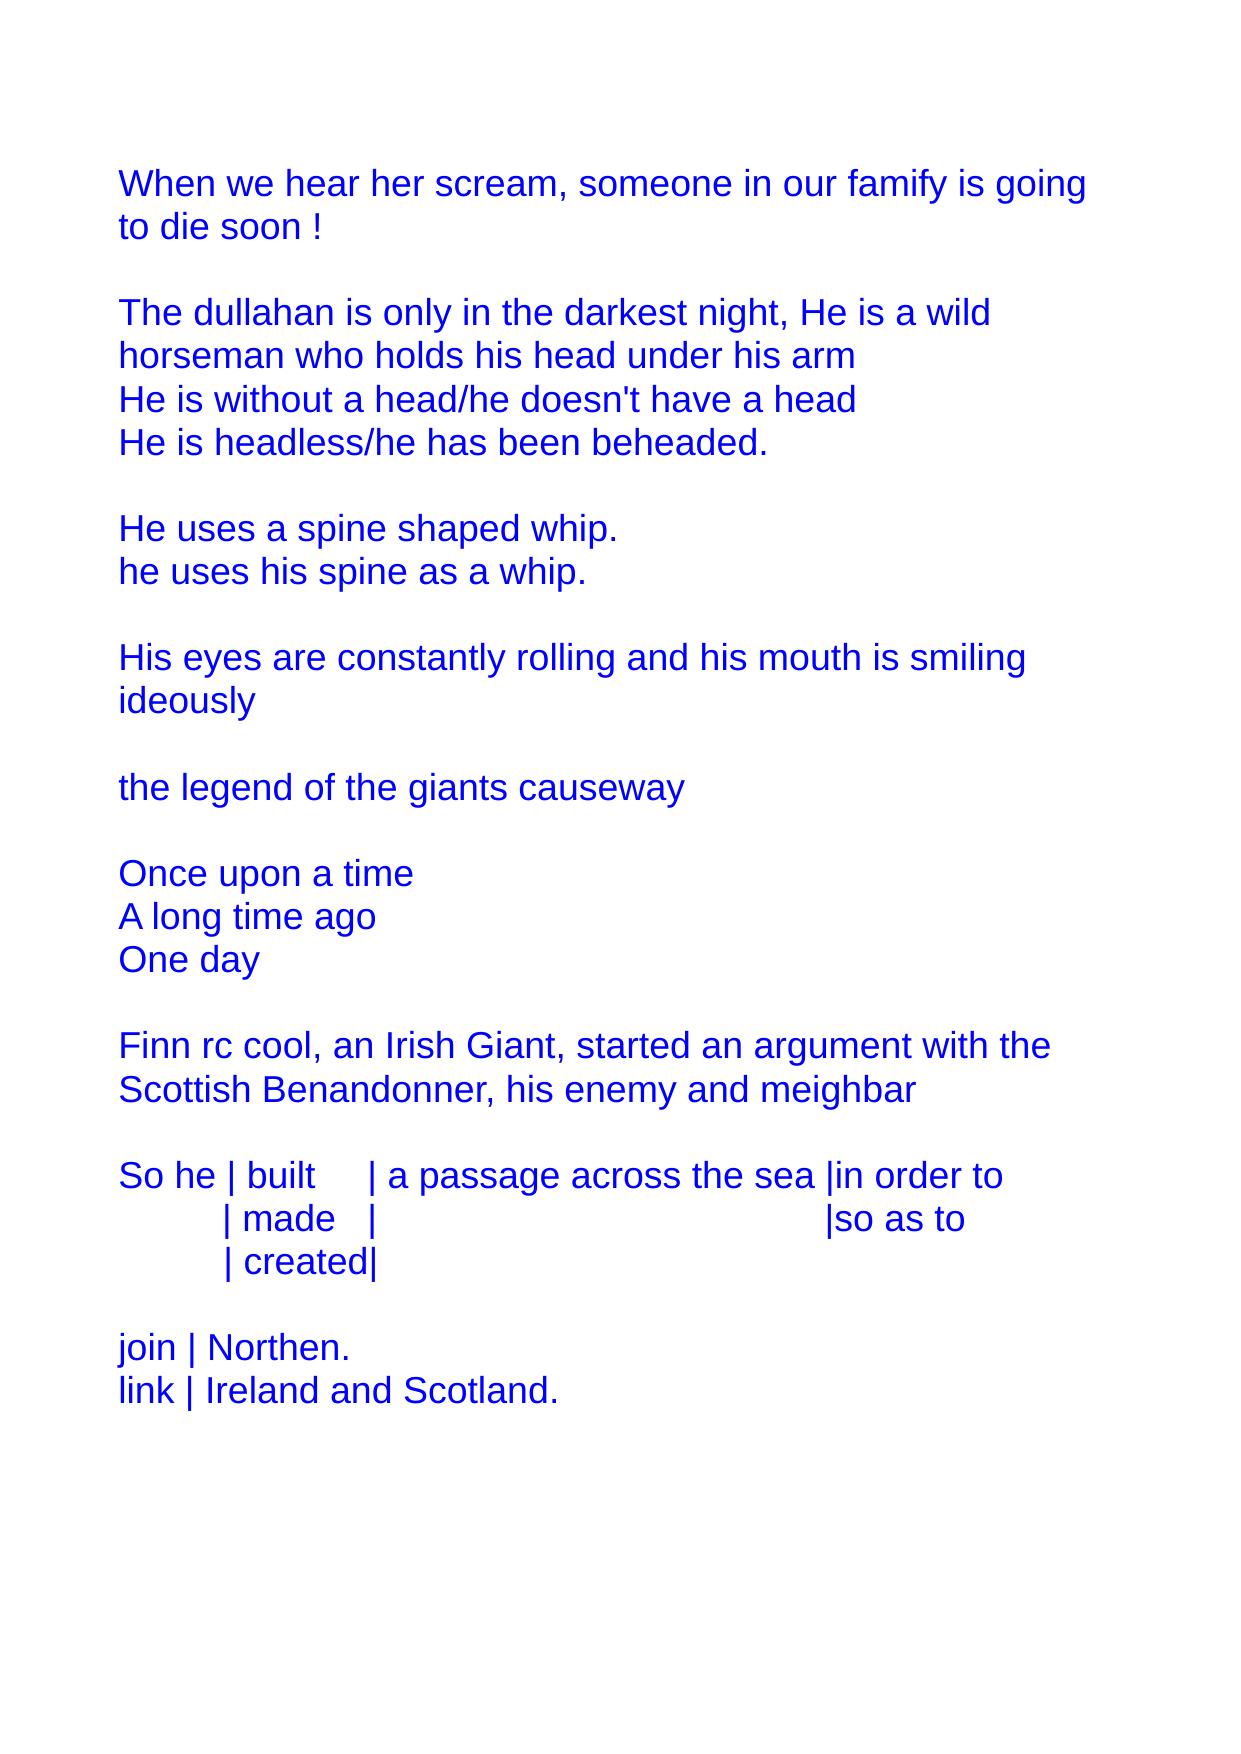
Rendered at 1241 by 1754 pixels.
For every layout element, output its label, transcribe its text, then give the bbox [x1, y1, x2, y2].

text He is without a head/he doesn't have a head [118, 377, 1122, 420]
text He uses a spine shaped whip. [118, 506, 1122, 549]
text he uses his spine as a whip. [118, 549, 1122, 592]
text His eyes are constantly rolling and his mouth is smiling ideously [118, 636, 1122, 722]
text So he | built | a passage across the sea |in order to [118, 1153, 1122, 1196]
text One day [118, 937, 1122, 981]
text join | Northen. [118, 1326, 1122, 1369]
text Finn rc cool, an Irish Giant, started an argument with the Scottish Benandonner, his enemy and meighbar [118, 1024, 1122, 1110]
text | created| [118, 1239, 1122, 1282]
text the legend of the giants causeway [118, 765, 1122, 808]
text When we hear her scream, someone in our famify is going to die soon ! [118, 161, 1122, 247]
text He is headless/he has been beheaded. [118, 420, 1122, 463]
text | made | |so as to [118, 1196, 1122, 1239]
text A long time ago [118, 894, 1122, 937]
text The dullahan is only in the darkest night, He is a wild horseman who holds his head under his arm [118, 291, 1122, 377]
text link | Ireland and Scotland. [118, 1369, 1122, 1412]
text Once upon a time [118, 851, 1122, 894]
